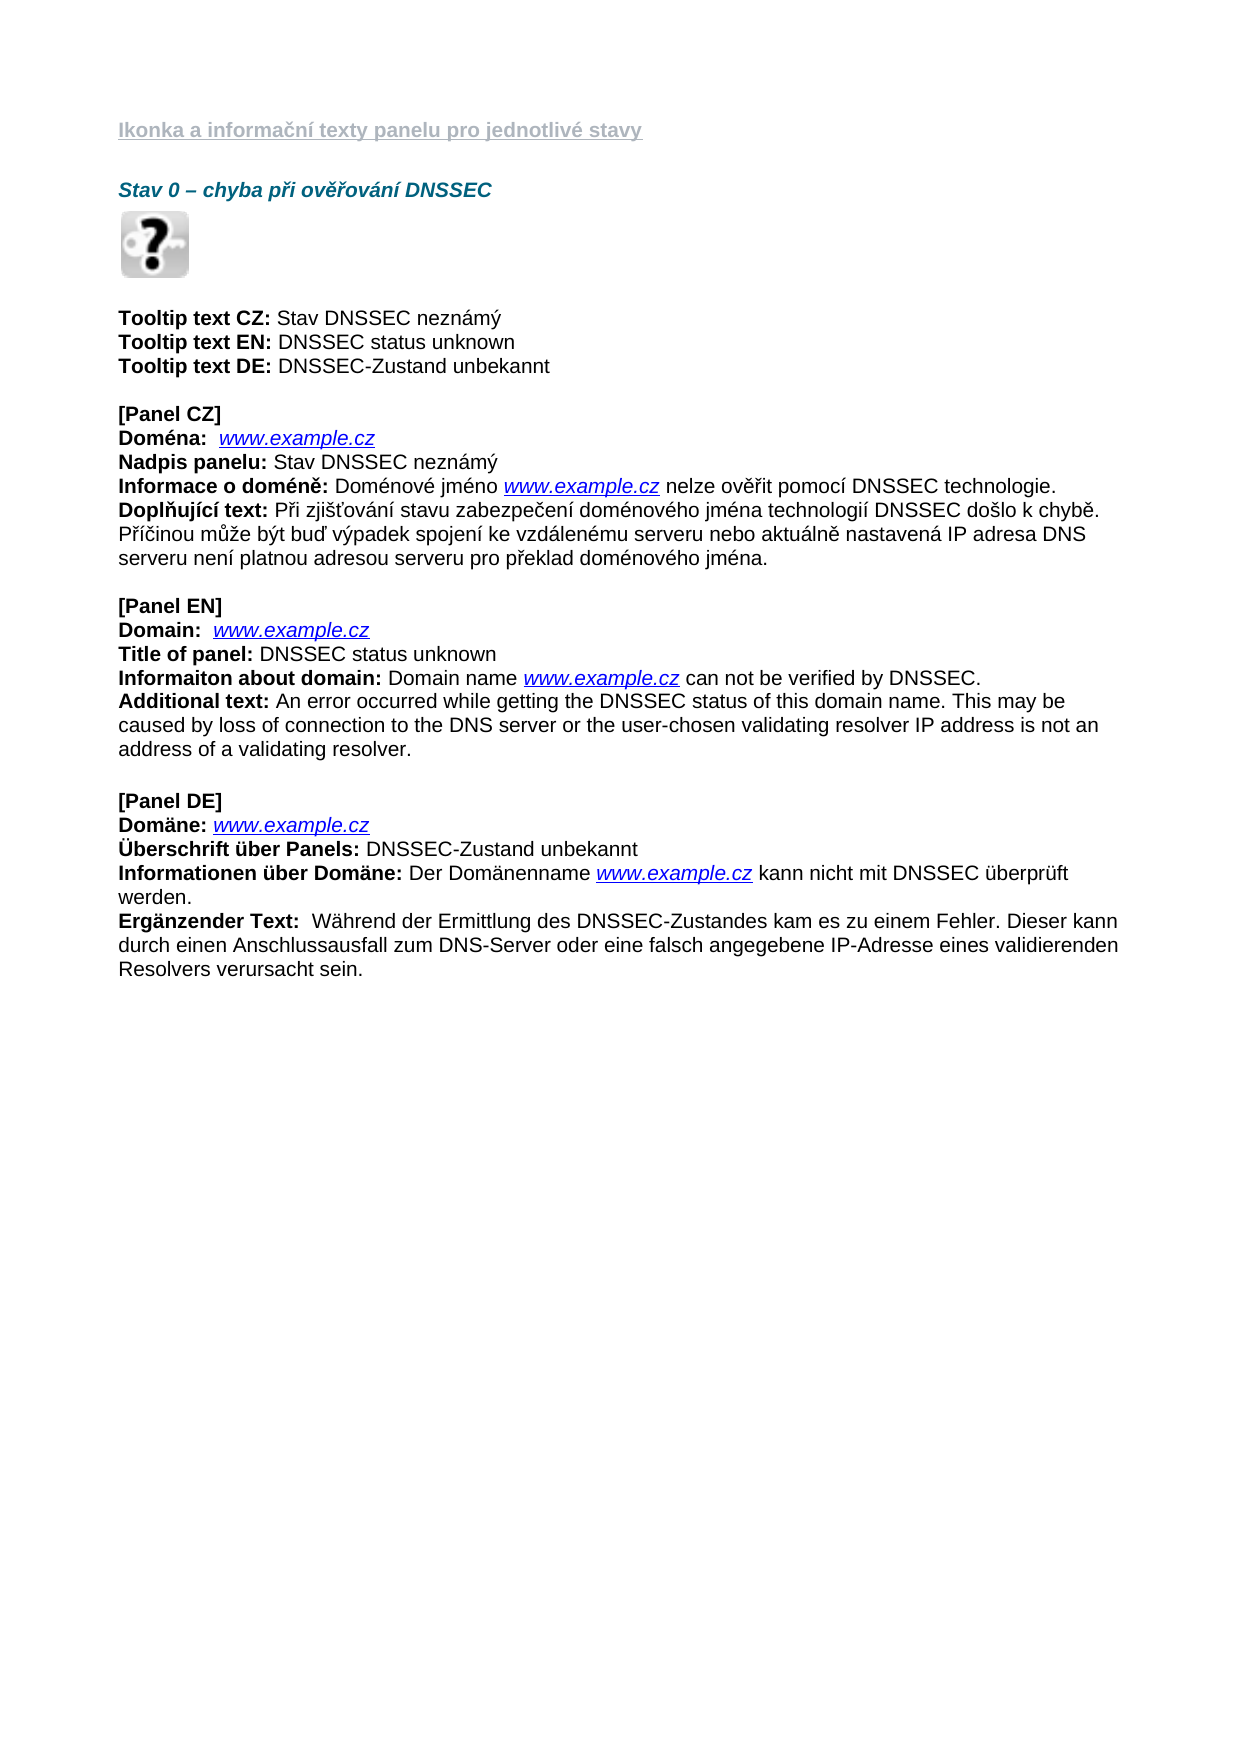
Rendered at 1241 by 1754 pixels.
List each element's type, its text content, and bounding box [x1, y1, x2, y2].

text [Panel CZ] [118, 402, 1122, 426]
text Title of panel: DNSSEC status unknown [118, 641, 1122, 665]
text Domain: www.example.cz [118, 617, 1122, 641]
text Additional text: An error occurred while getting the DNSSEC status of this domain name. This may be caused by loss of connection to the DNS server or the user-chosen validating resolver IP address is not an address of a validating resolver. [118, 689, 1122, 761]
text Doména: www.example.cz [118, 426, 1122, 450]
text Doplňující text: Při zjišťování stavu zabezpečení doménového jména technologií DNSSEC došlo k chybě. Příčinou může být buď výpadek spojení ke vzdálenému serveru nebo aktuálně nastavená IP adresa DNS serveru není platnou adresou serveru pro překlad doménového jména. [118, 498, 1122, 569]
text Nadpis panelu: Stav DNSSEC neznámý [118, 450, 1122, 474]
text Tooltip text CZ: Stav DNSSEC neznámý [118, 306, 1122, 330]
text Informationen über Domäne: Der Domänenname www.example.cz kann nicht mit DNSSEC überprüft werden. [118, 861, 1122, 909]
text Informaiton about domain: Domain name www.example.cz can not be verified by DNSSEC. [118, 665, 1122, 689]
picture [121, 211, 189, 278]
text Tooltip text EN: DNSSEC status unknown [118, 330, 1122, 354]
text [Panel EN] [118, 593, 1122, 617]
text Domäne: www.example.cz [118, 813, 1122, 837]
text Tooltip text DE: DNSSEC-Zustand unbekannt [118, 354, 1122, 378]
text Ergänzender Text: Während der Ermittlung des DNSSEC-Zustandes kam es zu einem Fehler. Dieser kann durch einen Anschlussausfall zum DNS-Server oder eine falsch angegebene IP-Adresse eines validierenden Resolvers verursacht sein. [118, 909, 1122, 981]
text Informace o doméně: Doménové jméno www.example.cz nelze ověřit pomocí DNSSEC technologie. [118, 474, 1122, 498]
text Stav 0 – chyba při ověřování DNSSEC [118, 178, 1122, 202]
text [Panel DE] [118, 789, 1122, 813]
text Überschrift über Panels: DNSSEC-Zustand unbekannt [118, 837, 1122, 861]
text Ikonka a informační texty panelu pro jednotlivé stavy [118, 118, 1122, 142]
